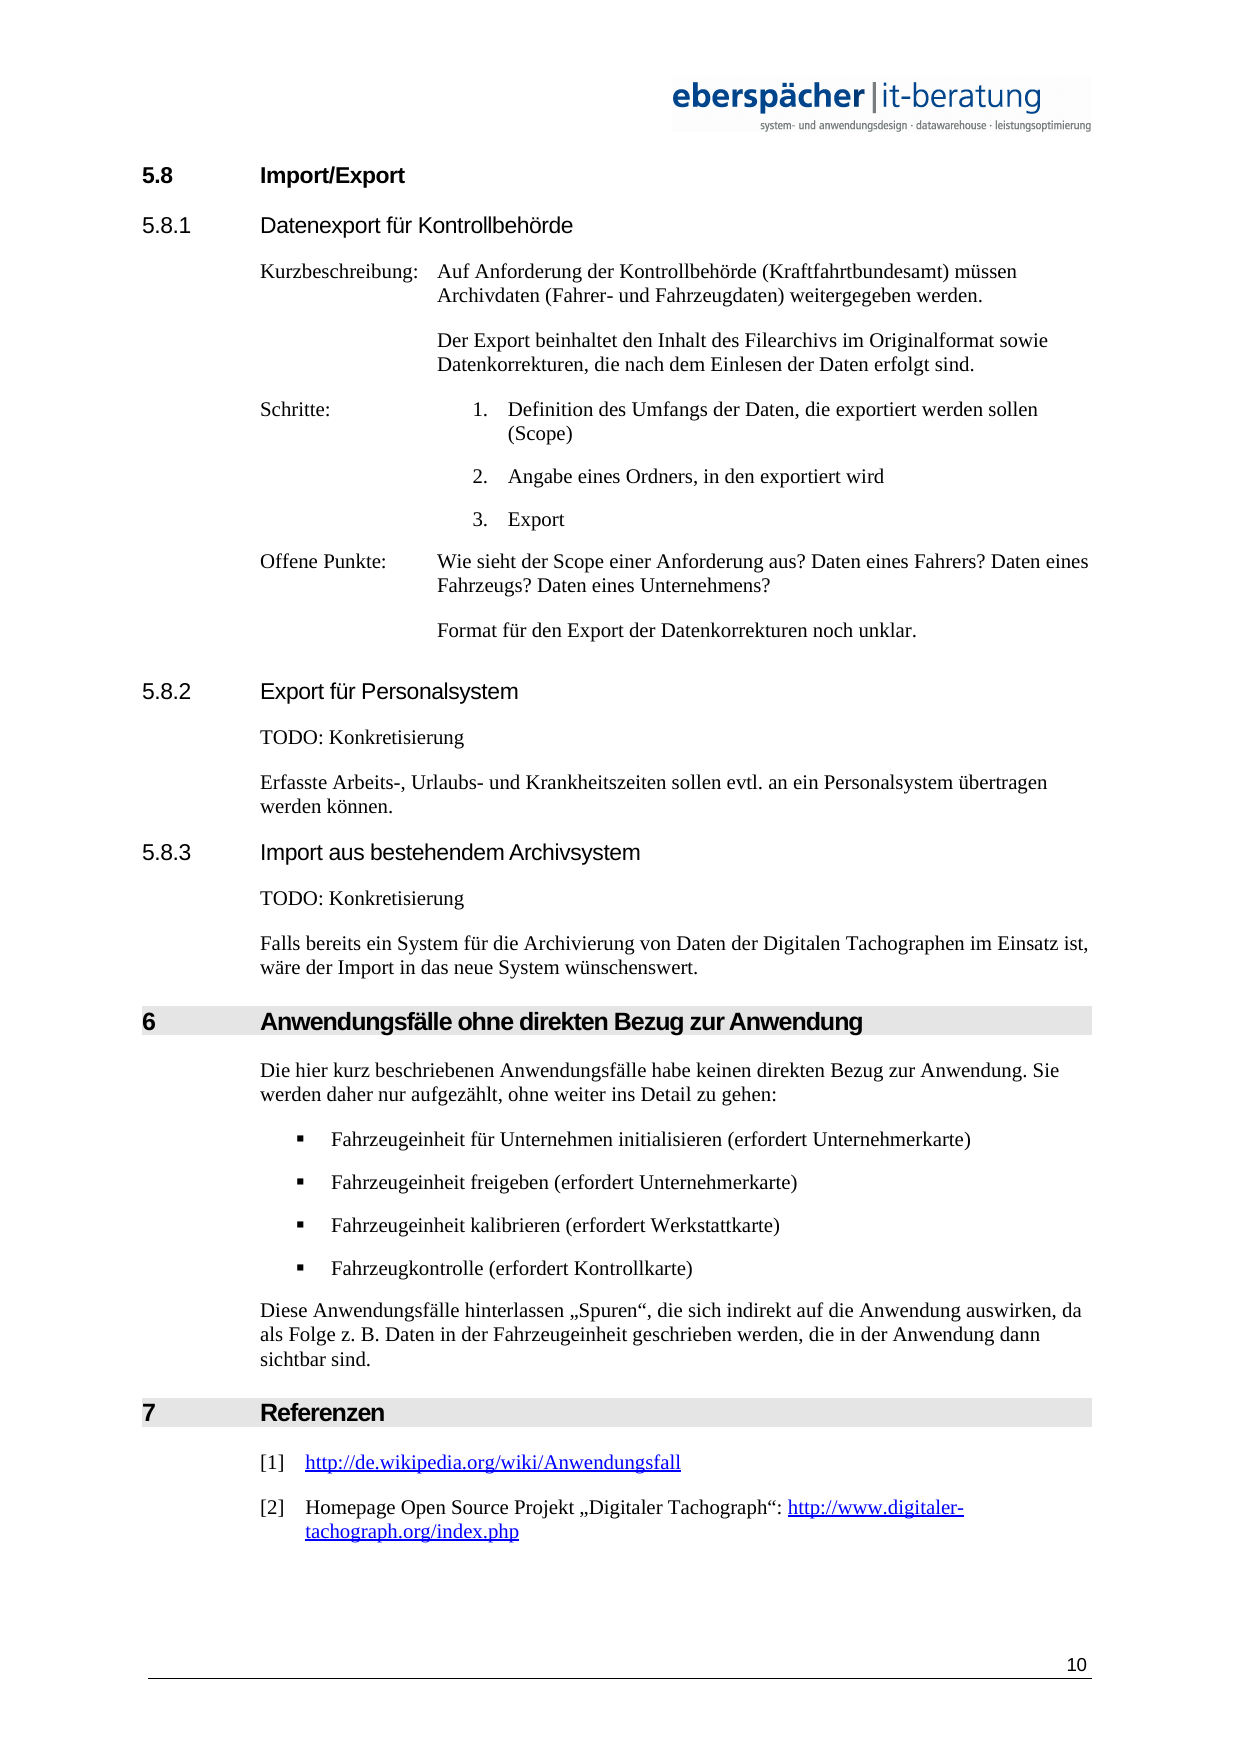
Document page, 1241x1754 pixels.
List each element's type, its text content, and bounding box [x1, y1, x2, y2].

subtitle Import aus bestehendem Archivsystem [142, 839, 1092, 865]
subtitle Datenexport für Kontrollbehörde [142, 212, 1092, 238]
subtitle Anwendungsfälle ohne direkten Bezug zur Anwendung [142, 1006, 1092, 1035]
table_cell Wie sieht der Scope einer Anforderung aus? Daten eines Fahrers? Daten eines Fahrzeugs? Daten eines Unternehmens? Format für den Export der Datenkorrekturen noch unklar. [437, 549, 1093, 663]
table_cell Homepage Open Source Projekt „Digitaler Tachograph“: http://www.digitaler-tachograph.org/index.php [305, 1495, 1093, 1563]
subtitle Referenzen [142, 1398, 1092, 1427]
text Diese Anwendungsfälle hinterlassen „Spuren“, die sich indirekt auf die Anwendung auswirken, da als Folge z. B. Daten in der Fahrzeugeinheit geschrieben werden, die in der Anwendung dann sichtbar sind. [260, 1298, 1092, 1371]
table_header http://de.wikipedia.org/wiki/Anwendungsfall [305, 1450, 1093, 1494]
table_header Kurzbeschreibung: [260, 259, 437, 397]
table_cell [2] [260, 1495, 305, 1563]
picture [672, 76, 1091, 132]
text Erfasste Arbeits-, Urlaubs- und Krankheitszeiten sollen evtl. an ein Personalsystem übertragen werden können. [260, 770, 1092, 818]
table_cell Definition des Umfangs der Daten, die exportiert werden sollen (Scope) Angabe eines Ordners, in den exportiert wird Export [437, 397, 1093, 549]
subtitle Import/Export [142, 162, 1092, 189]
table_cell Offene Punkte: [260, 549, 437, 663]
list Fahrzeugeinheit kalibrieren (erfordert Werkstattkarte) [295, 1213, 1045, 1237]
list Fahrzeugkontrolle (erfordert Kontrollkarte) [295, 1256, 1045, 1279]
text TODO: Konkretisierung [260, 886, 1092, 910]
text TODO: Konkretisierung [260, 725, 1092, 749]
table_header [1] [260, 1450, 305, 1494]
text Die hier kurz beschriebenen Anwendungsfälle habe keinen direkten Bezug zur Anwendung. Sie werden daher nur aufgezählt, ohne weiter ins Detail zu gehen: [260, 1058, 1092, 1106]
list Fahrzeugeinheit freigeben (erfordert Unternehmerkarte) [295, 1170, 1045, 1194]
table_header Auf Anforderung der Kontrollbehörde (Kraftfahrtbundesamt) müssen Archivdaten (Fahrer- und Fahrzeugdaten) weitergegeben werden. Der Export beinhaltet den Inhalt des Filearchivs im Originalformat sowie Datenkorrekturen, die nach dem Einlesen der Daten erfolgt sind. [437, 259, 1093, 397]
subtitle Export für Personalsystem [142, 678, 1092, 704]
text Falls bereits ein System für die Archivierung von Daten der Digitalen Tachographen im Einsatz ist, wäre der Import in das neue System wünschenswert. [260, 931, 1092, 979]
list Fahrzeugeinheit für Unternehmen initialisieren (erfordert Unternehmerkarte) [295, 1127, 1045, 1151]
table_cell Schritte: [260, 397, 437, 549]
